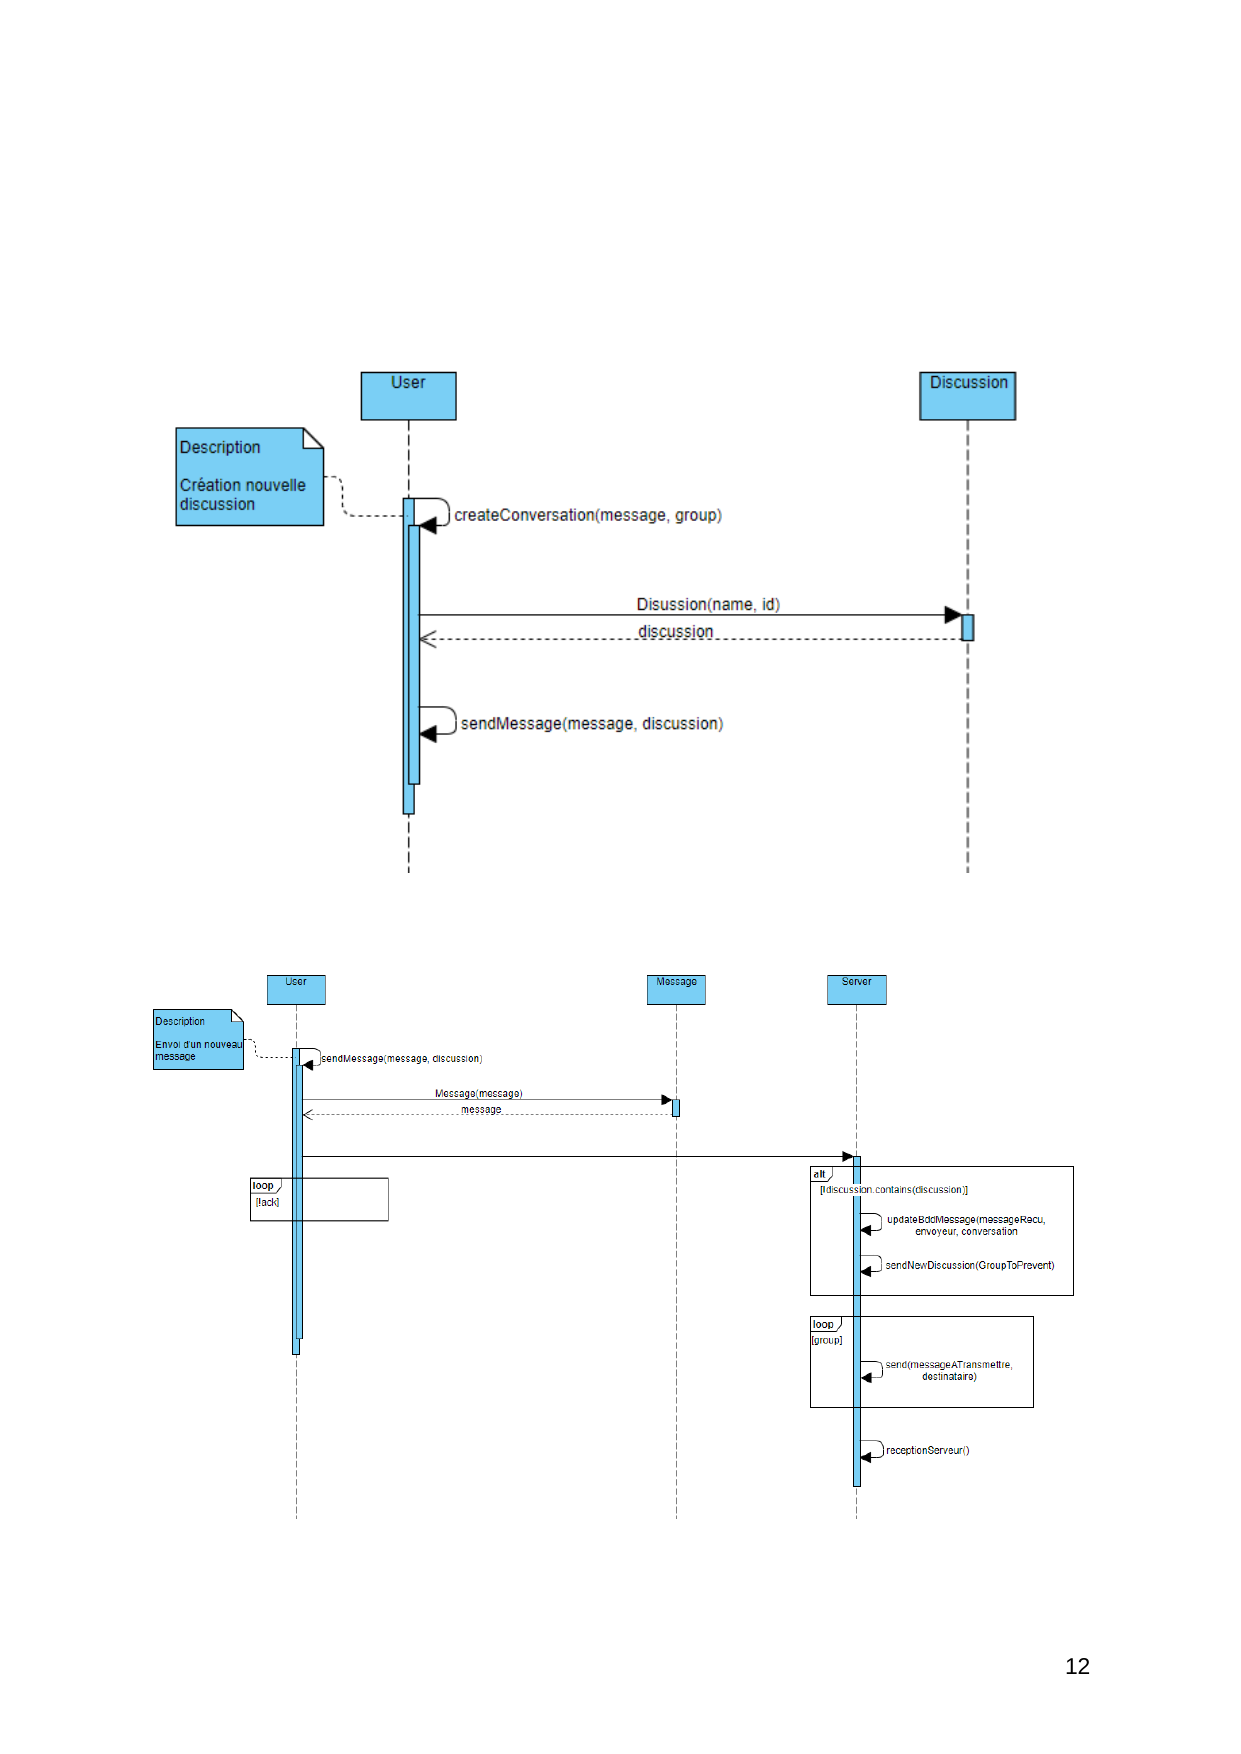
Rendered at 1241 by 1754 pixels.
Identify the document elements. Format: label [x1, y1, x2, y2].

picture [150, 968, 1091, 1519]
picture [150, 331, 1091, 873]
